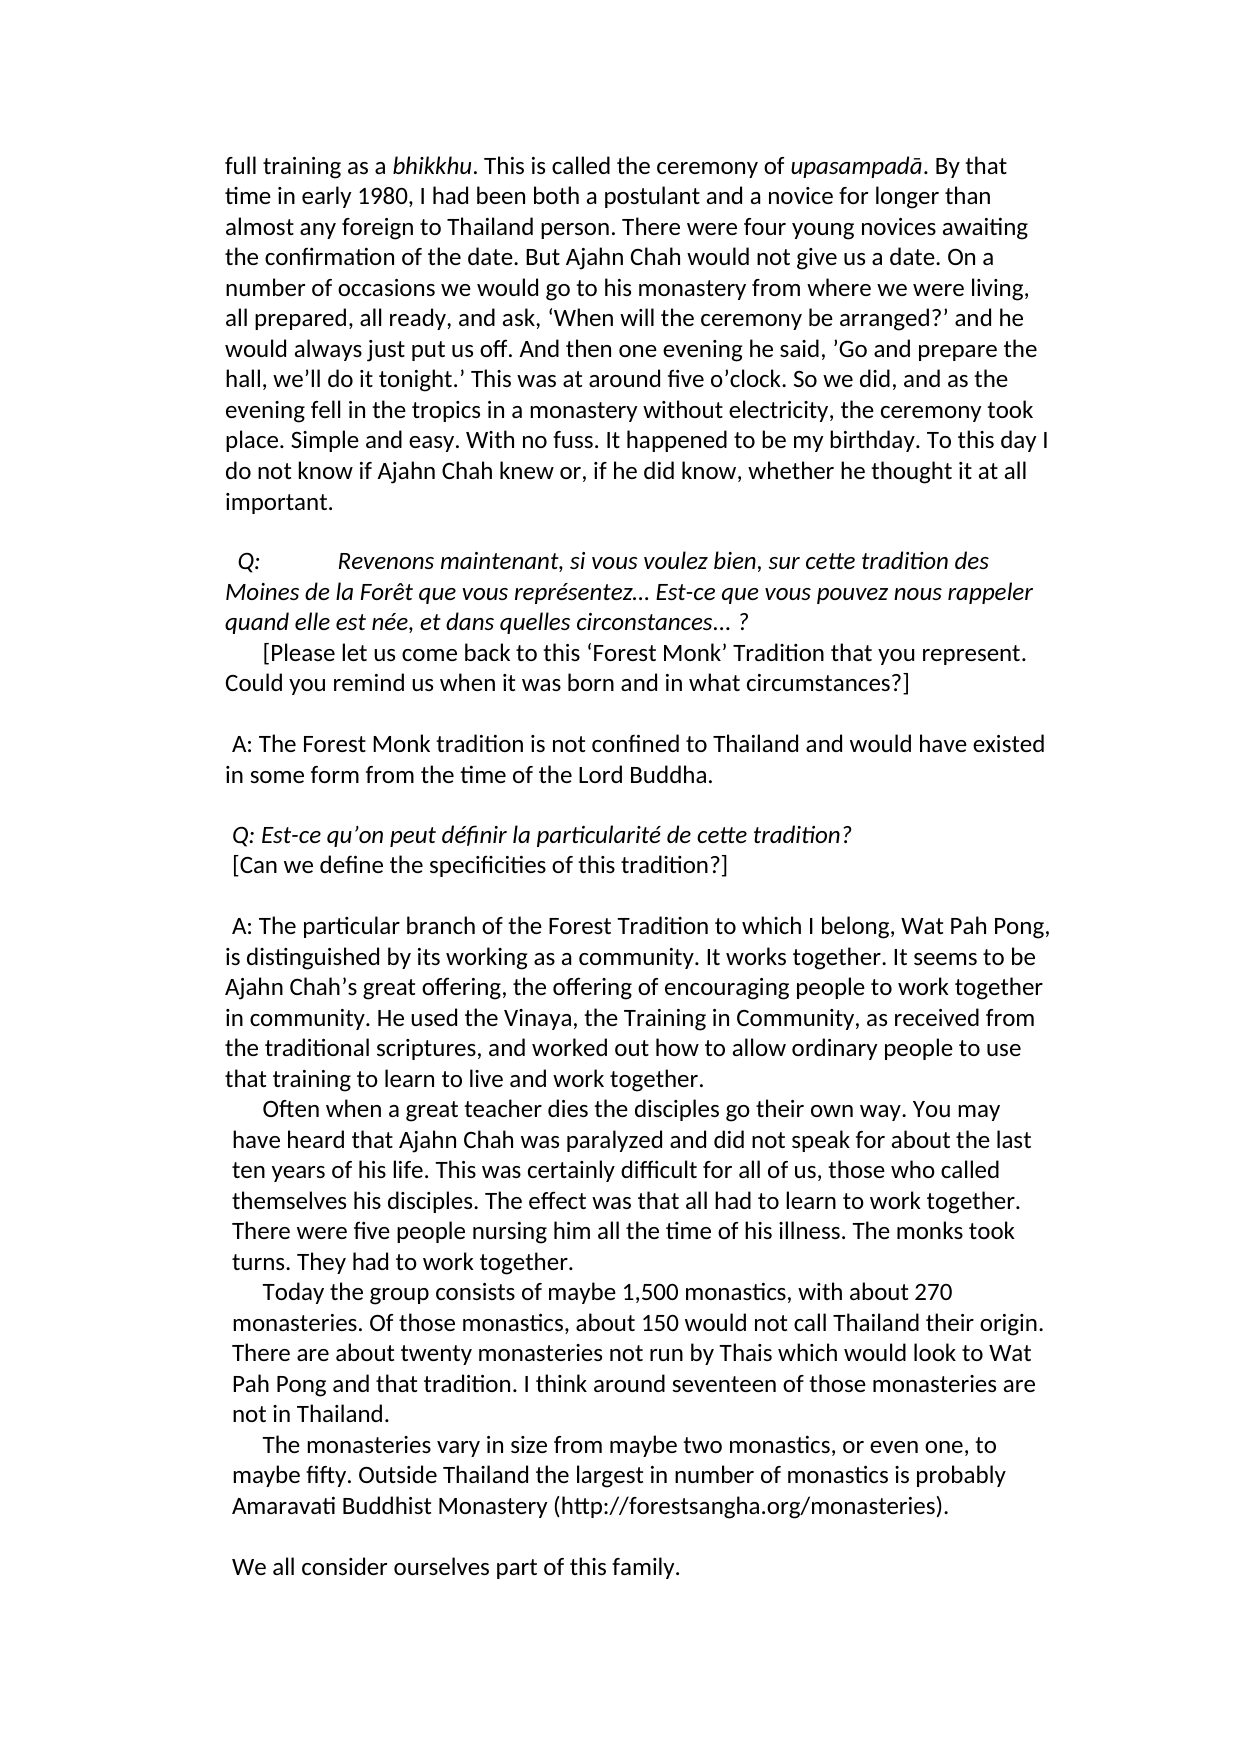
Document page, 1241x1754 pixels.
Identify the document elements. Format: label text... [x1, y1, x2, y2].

text The monasteries vary in size from maybe two monastics, or even one, to maybe fifty. Outside Thailand the largest in number of monastics is probably Amaravati Buddhist Monastery (http://forestsangha.org/monasteries). [232, 1429, 1053, 1521]
text [Please let us come back to this ‘Forest Monk’ Tradition that you represent. Could you remind us when it was born and in what circumstances?] [225, 637, 1053, 698]
text Often when a great teacher dies the disciples go their own way. You may have heard that Ajahn Chah was paralyzed and did not speak for about the last ten years of his life. This was certainly difficult for all of us, those who called themselves his disciples. The effect was that all had to learn to work together. There were five people nursing him all the time of his illness. The monks took turns. They had to work together. [232, 1093, 1053, 1277]
text Today the group consists of maybe 1,500 monastics, with about 270 monasteries. Of those monastics, about 150 would not call Thailand their origin. There are about twenty monasteries not run by Thais which would look to Wat Pah Pong and that tradition. I think around seventeen of those monasteries are not in Thailand. [232, 1277, 1053, 1429]
text [Can we define the specificities of this tradition?] [225, 849, 1053, 880]
text A: The Forest Monk tradition is not confined to Thailand and would have existed in some form from the time of the Lord Buddha. [225, 728, 1053, 789]
text We all consider ourselves part of this family. [232, 1551, 1053, 1582]
text Q: Revenons maintenant, si vous voulez bien, sur cette tradition des Moines de la Forêt que vous représentez… Est-ce que vous pouvez nous rappeler quand elle est née, et dans quelles circonstances... ? [225, 545, 1053, 637]
text Q: Est-ce qu’on peut définir la particularité de cette tradition? [225, 819, 1053, 849]
text full training as a bhikkhu. This is called the ceremony of upasampadā. By that time in early 1980, I had been both a postulant and a novice for longer than almost any foreign to Thailand person. There were four young novices awaiting the confirmation of the date. But Ajahn Chah would not give us a date. On a number of occasions we would go to his monastery from where we were living, all prepared, all ready, and ask, ‘When will the ceremony be arranged?’ and he would always just put us off. And then one evening he said, ’Go and prepare the hall, we’ll do it tonight.’ This was at around five o’clock. So we did, and as the evening fell in the tropics in a monastery without electricity, the ceremony took place. Simple and easy. With no fuss. It happened to be my birthday. To this day I do not know if Ajahn Chah knew or, if he did know, whether he thought it at all important. [225, 150, 1053, 516]
text A: The particular branch of the Forest Tradition to which I belong, Wat Pah Pong, is distinguished by its working as a community. It works together. It seems to be Ajahn Chah’s great offering, the offering of encouraging people to work together in community. He used the Vinaya, the Training in Community, as received from the traditional scriptures, and worked out how to allow ordinary people to use that training to learn to live and work together. [225, 910, 1053, 1093]
